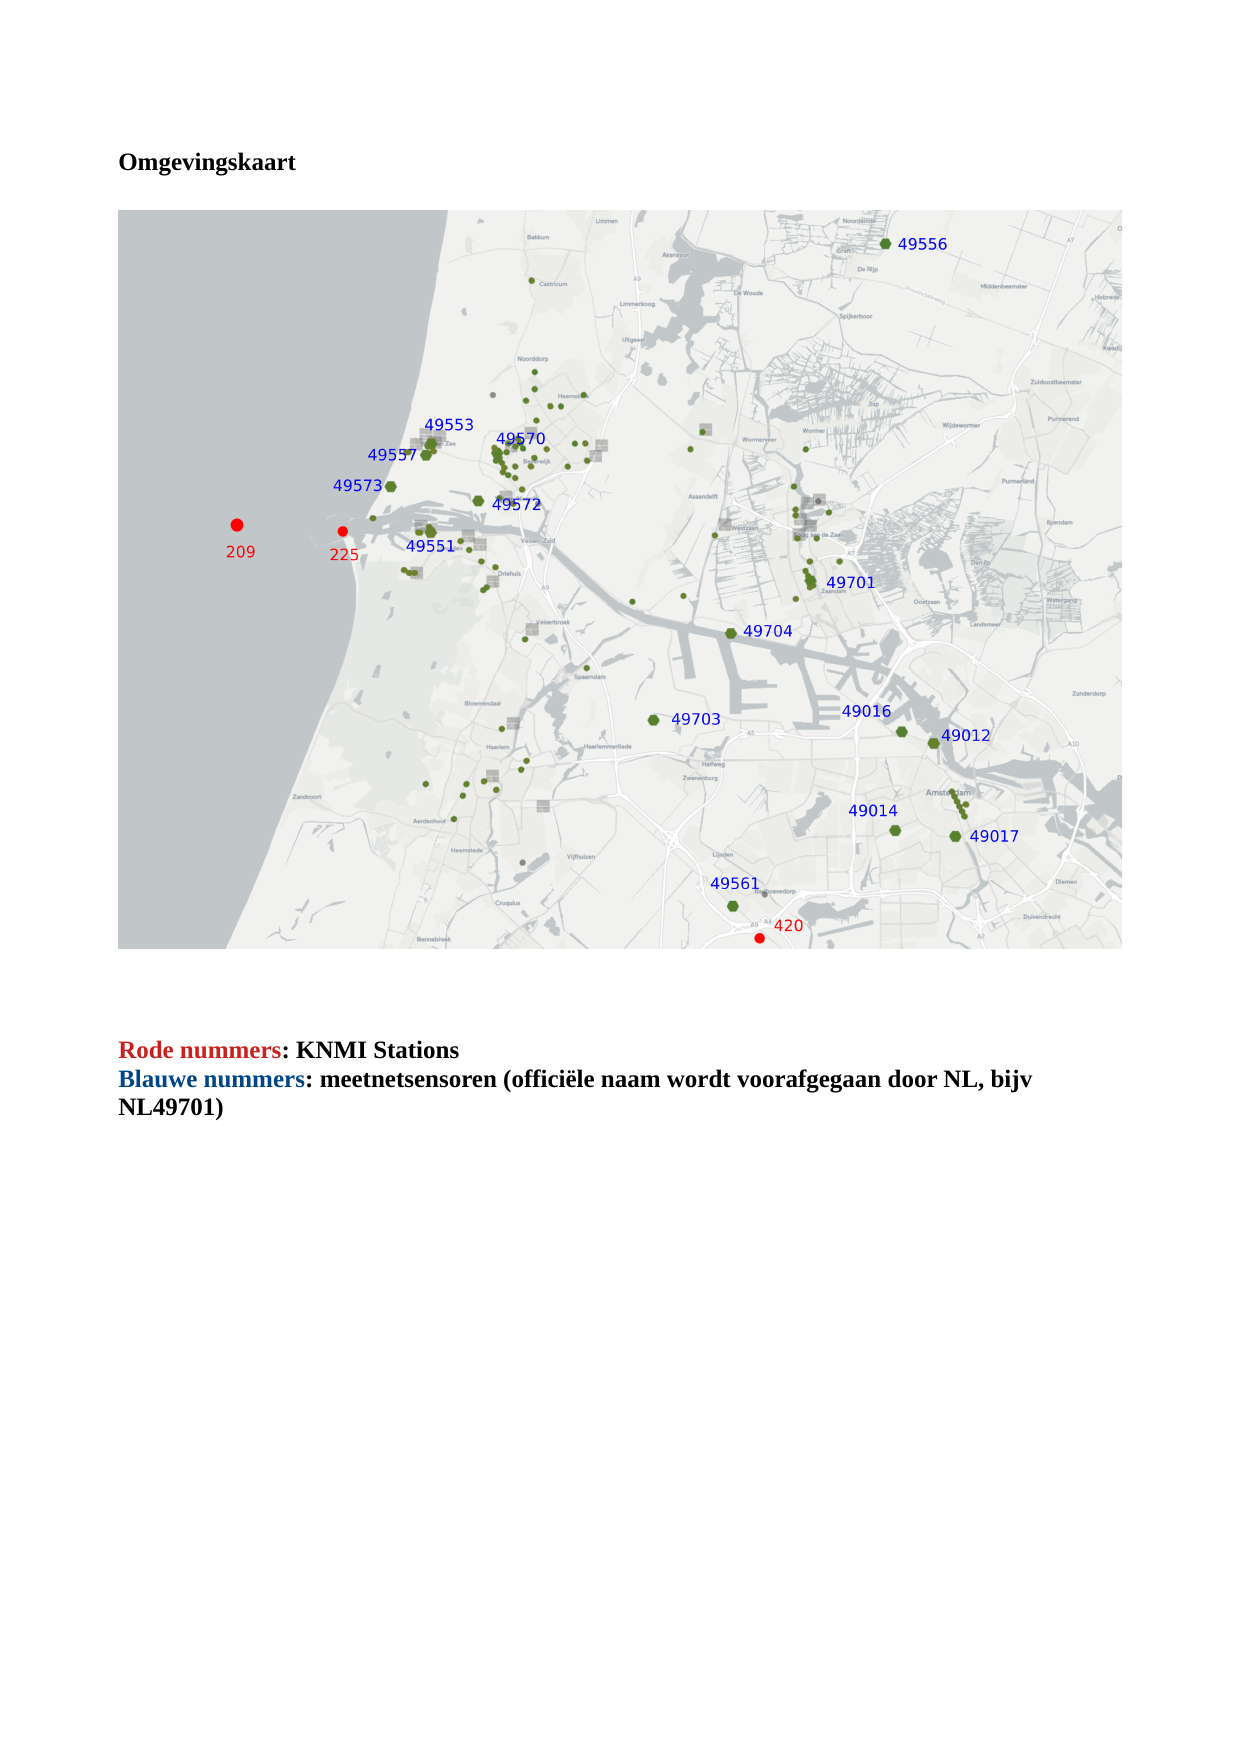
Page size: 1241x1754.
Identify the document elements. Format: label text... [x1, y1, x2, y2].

text Omgevingskaart [118, 147, 1122, 176]
picture [118, 210, 1123, 949]
text Rode nummers: KNMI Stations [118, 1035, 1122, 1064]
text Blauwe nummers: meetnetsensoren (officiële naam wordt voorafgegaan door NL, bijv NL49701) [118, 1064, 1122, 1121]
